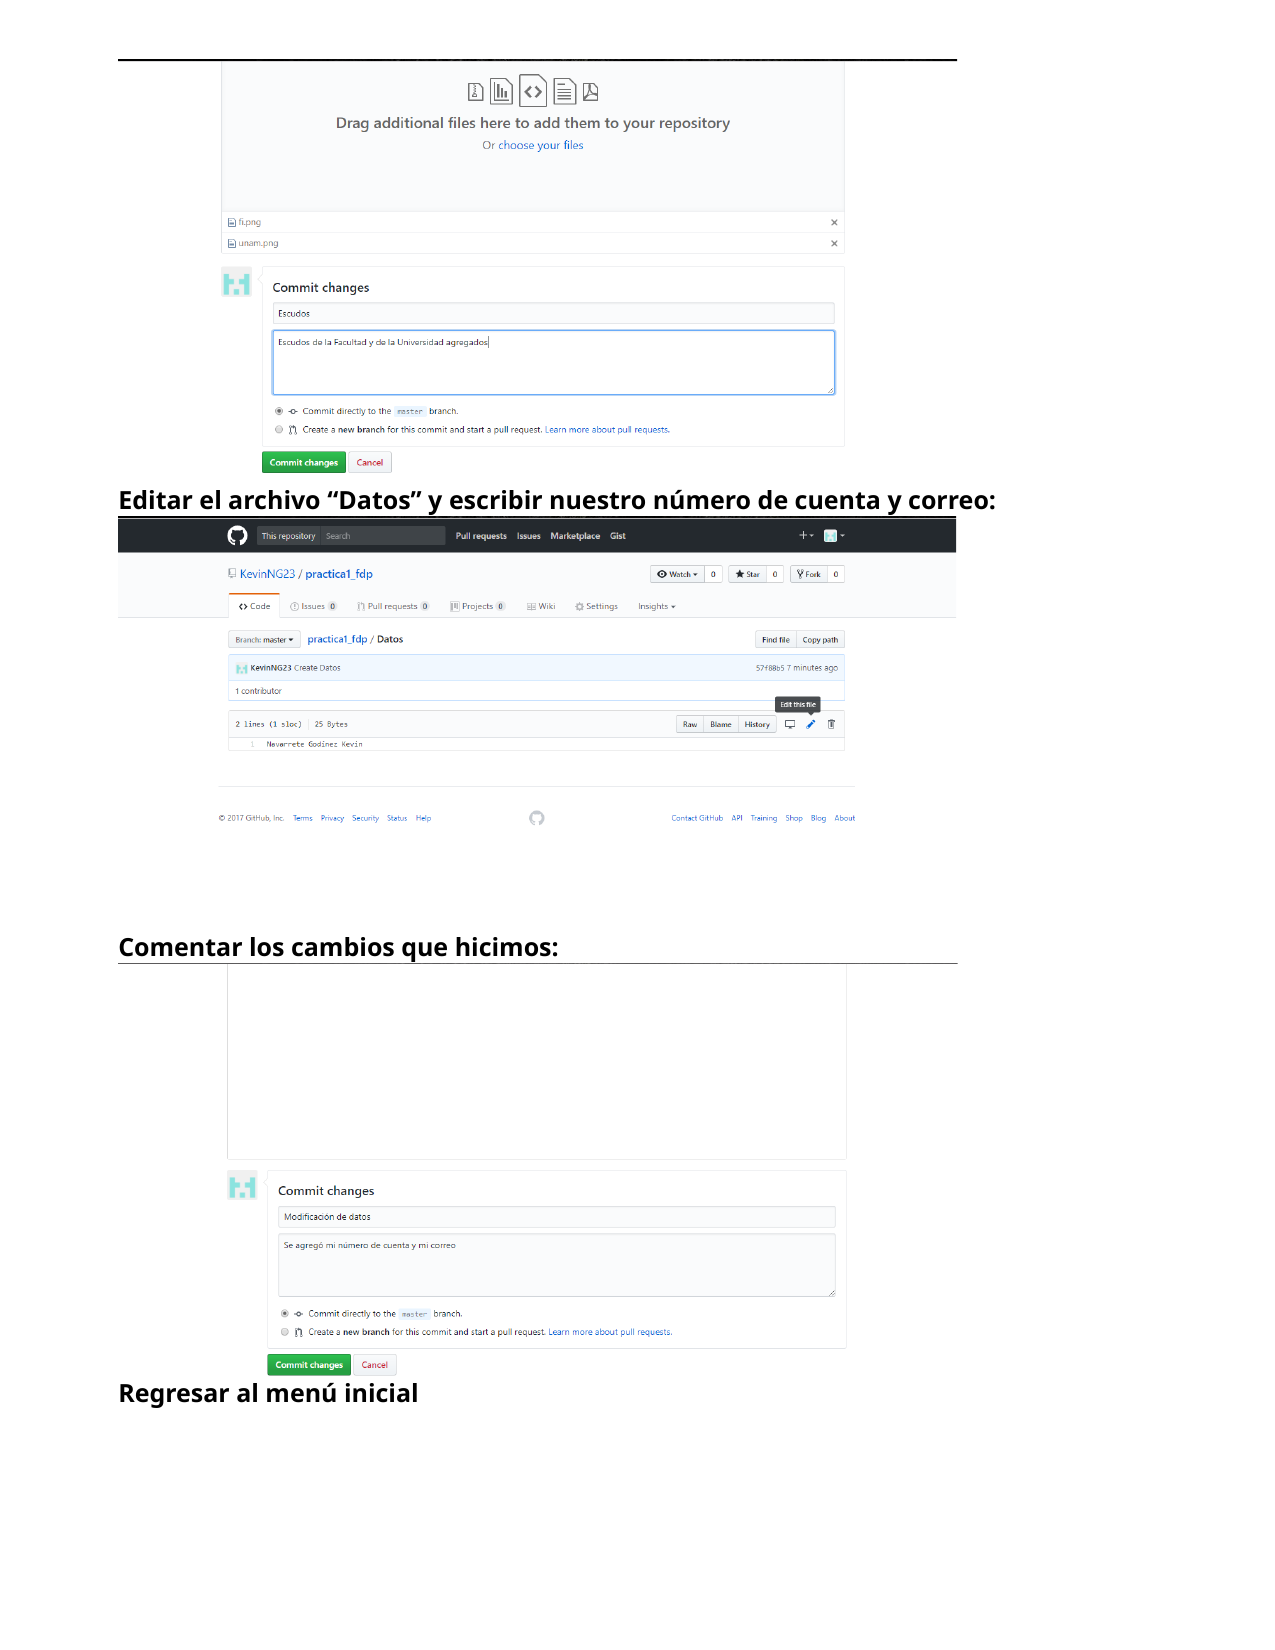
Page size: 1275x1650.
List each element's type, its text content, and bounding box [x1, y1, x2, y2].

text Regresar al menú inicial [118, 1376, 1205, 1410]
text [958, 59, 1205, 482]
text Comentar los cambios que hicimos: [118, 929, 1205, 1376]
text Editar el archivo “Datos” y escribir nuestro número de cuenta y correo: [118, 482, 1205, 929]
